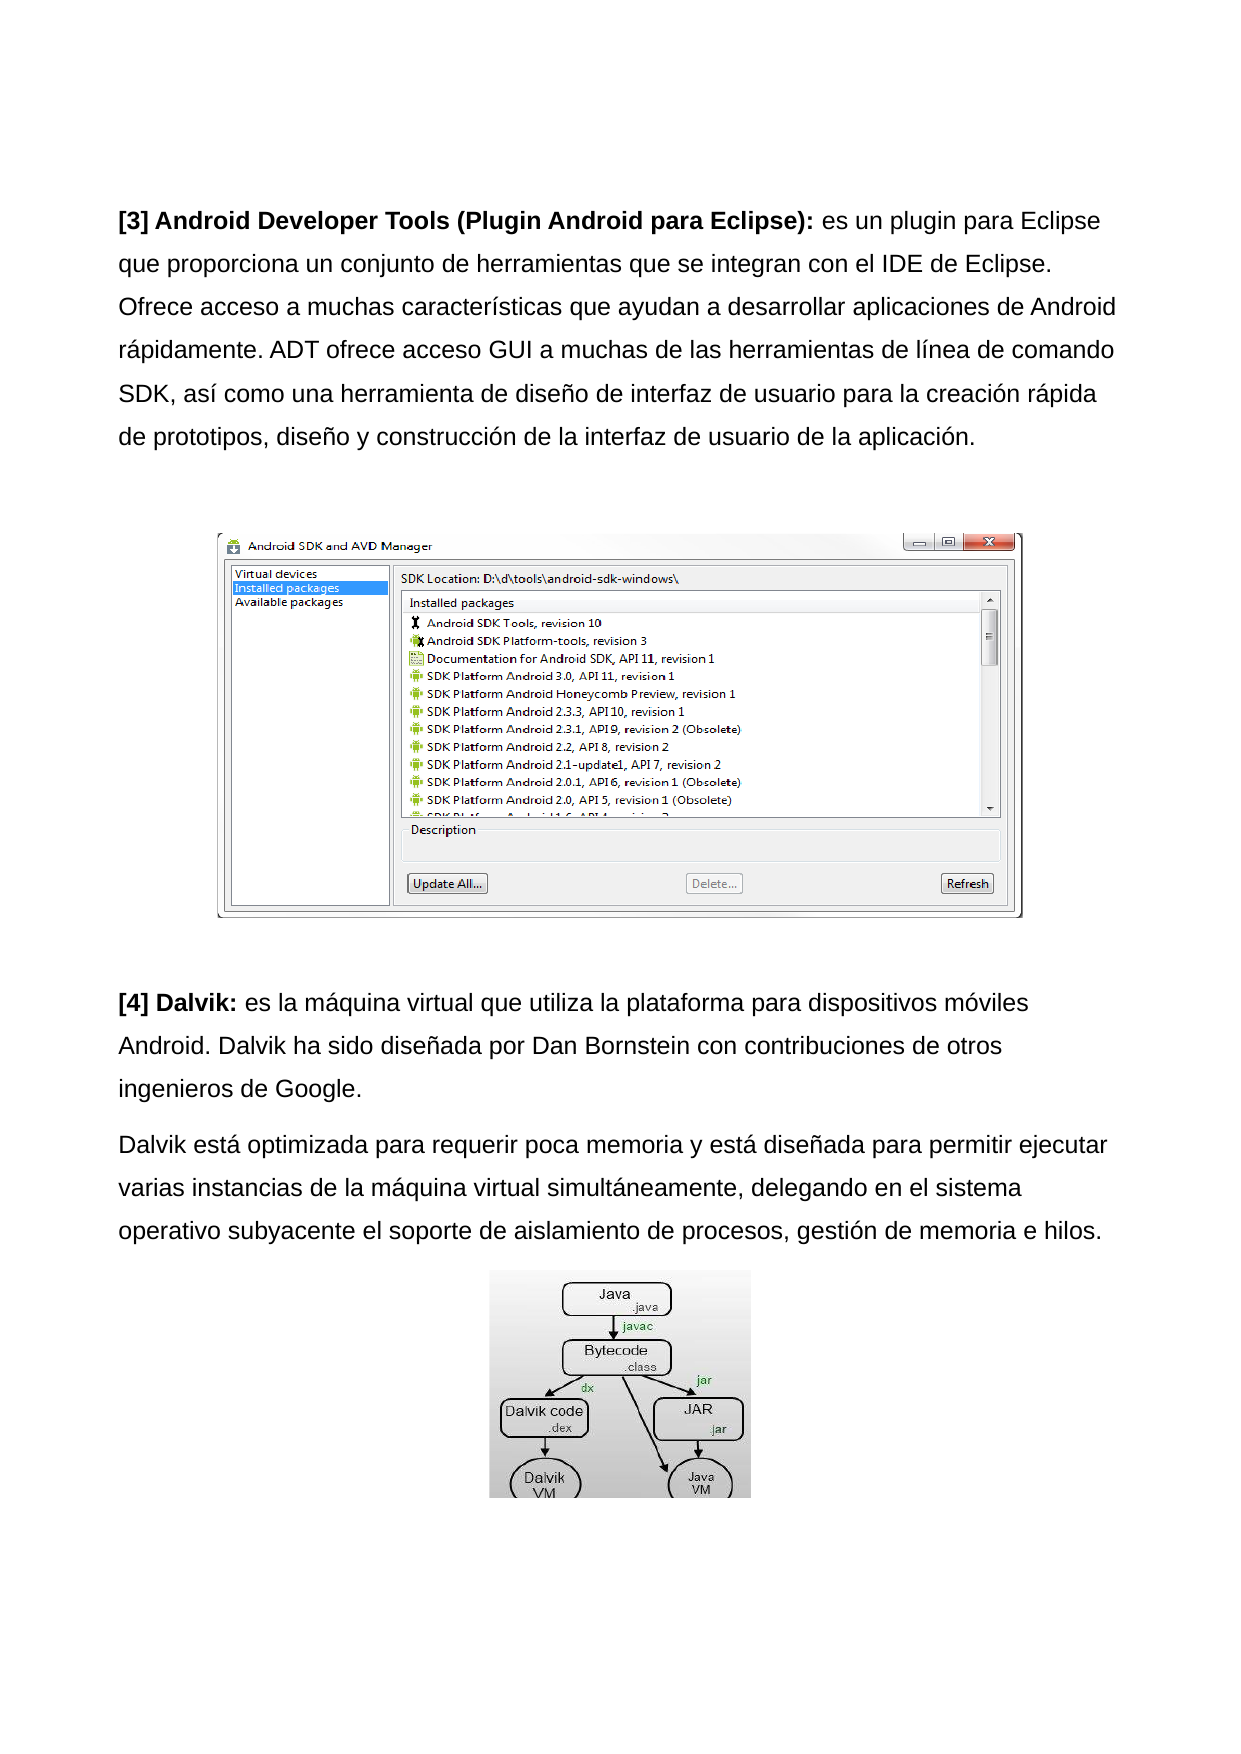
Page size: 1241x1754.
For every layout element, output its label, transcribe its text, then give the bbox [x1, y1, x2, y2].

picture [217, 533, 1023, 918]
text Dalvik está optimizada para requerir poca memoria y está diseñada para permitir ejecutar varias instancias de la máquina virtual simultáneamente, delegando en el sistema operativo subyacente el soporte de aislamiento de procesos, gestión de memoria e hilos. [118, 1130, 1122, 1245]
text [3] Android Developer Tools (Plugin Android para Eclipse): es un plugin para Eclipse que proporciona un conjunto de herramientas que se integran con el IDE de Eclipse. Ofrece acceso a muchas características que ayudan a desarrollar aplicaciones de Android rápidamente. ADT ofrece acceso GUI a muchas de las herramientas de línea de comando SDK, así como una herramienta de diseño de interfaz de usuario para la creación rápida de prototipos, diseño y construcción de la interfaz de usuario de la aplicación. [118, 206, 1122, 451]
text [4] Dalvik: es la máquina virtual que utiliza la plataforma para dispositivos móviles Android. Dalvik ha sido diseñada por Dan Bornstein con contribuciones de otros ingenieros de Google. [118, 988, 1122, 1103]
picture [489, 1270, 751, 1498]
